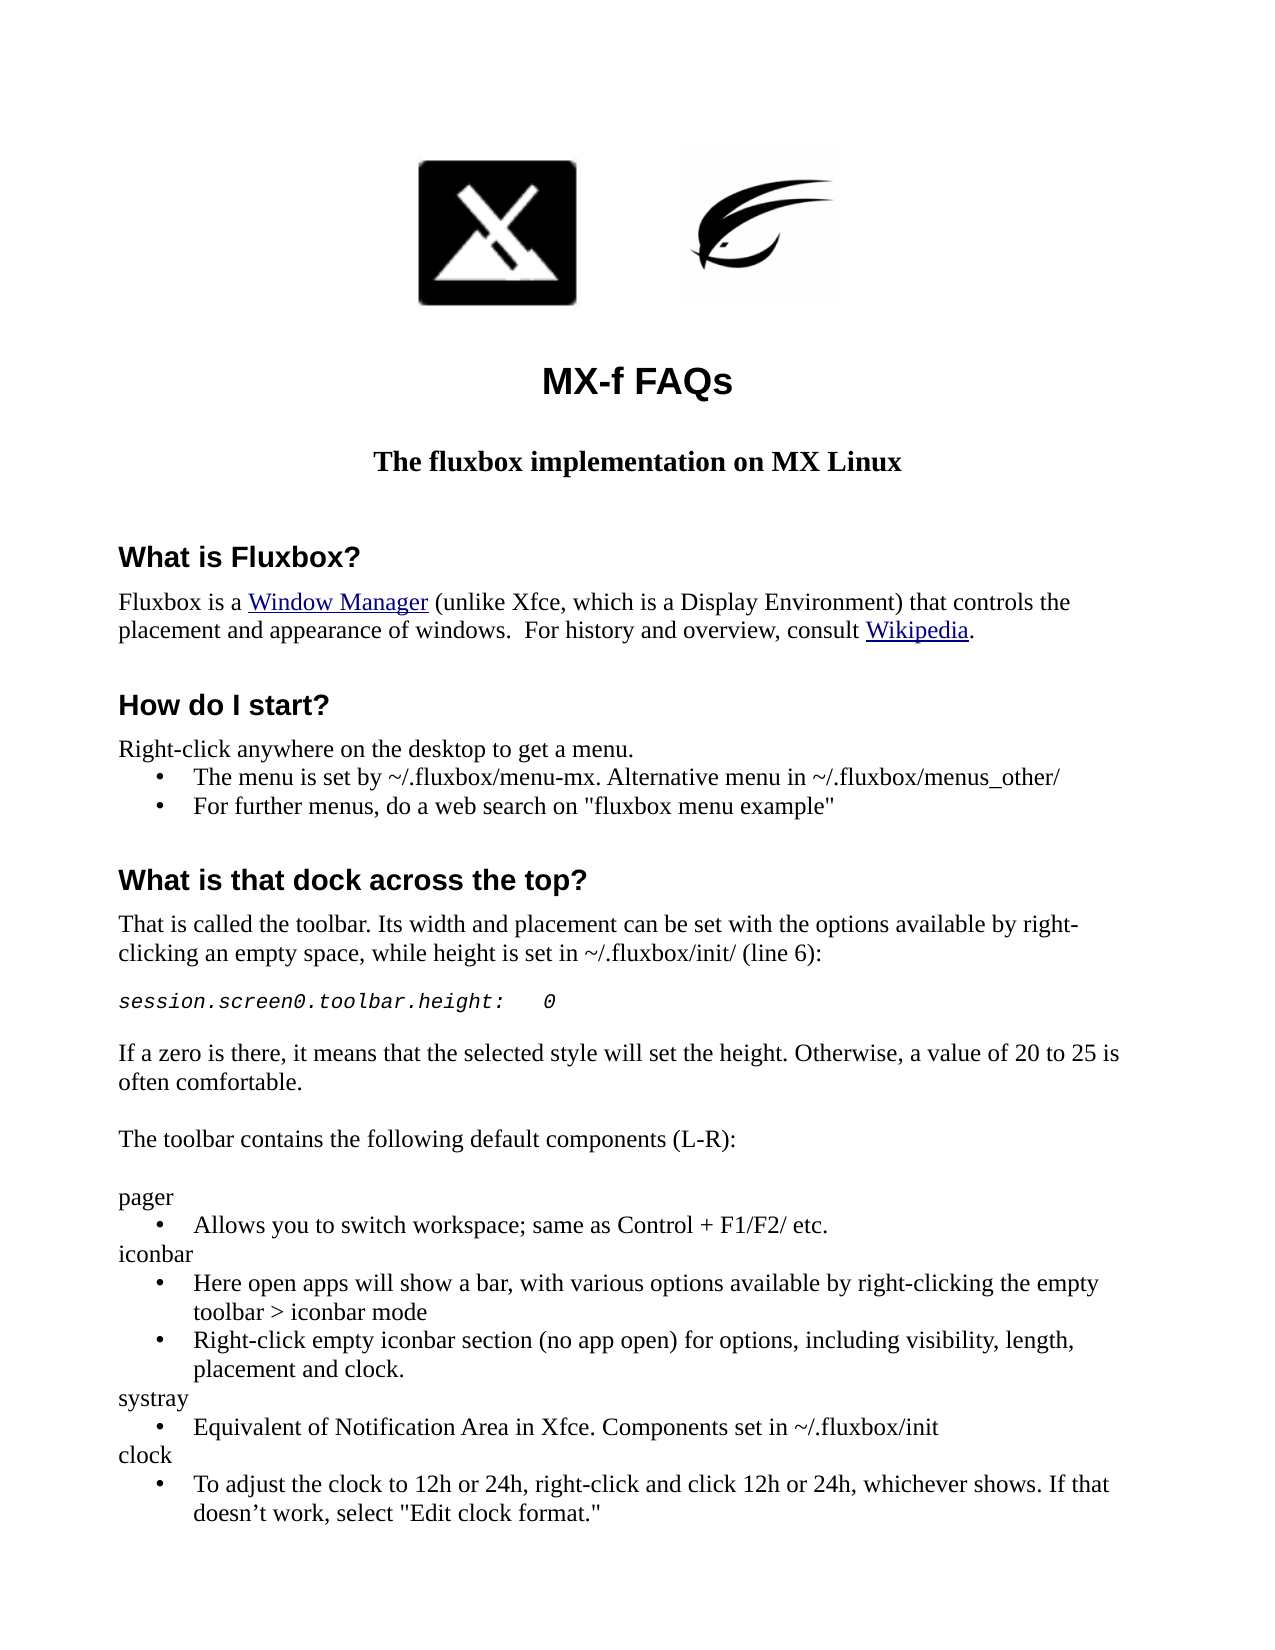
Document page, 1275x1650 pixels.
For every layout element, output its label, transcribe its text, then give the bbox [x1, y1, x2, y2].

subtitle How do I start? [118, 687, 1157, 721]
list To adjust the clock to 12h or 24h, right-click and click 12h or 24h, whichever shows. If that doesn’t work, select "Edit clock format." [156, 1469, 1157, 1527]
list Right-click empty iconbar section (no app open) for options, including visibility, length, placement and clock. [156, 1326, 1157, 1383]
picture [681, 145, 842, 305]
text session.screen0.toolbar.height: 0 [118, 991, 1157, 1014]
subtitle What is Fluxbox? [118, 540, 1157, 574]
list Allows you to switch workspace; same as Control + F1/F2/ etc. [156, 1211, 1157, 1239]
text If a zero is there, it means that the selected style will set the height. Otherwise, a value of 20 to 25 is often comfortable. [118, 1038, 1157, 1096]
text That is called the toolbar. Its width and placement can be set with the options available by right-clicking an empty space, while height is set in ~/.fluxbox/init/ (line 6): [118, 909, 1157, 967]
subtitle What is that dock across the top? [118, 863, 1157, 897]
text systray [118, 1383, 1157, 1412]
text The toolbar contains the following default components (L-R): [118, 1124, 1157, 1153]
text clock [118, 1441, 1157, 1469]
text Right-click anywhere on the desktop to get a menu. [118, 734, 1157, 762]
list For further menus, do a web search on "fluxbox menu example" [156, 791, 1157, 820]
text iconbar [118, 1239, 1157, 1268]
text pager [118, 1182, 1157, 1211]
picture [415, 157, 581, 310]
list Equivalent of Notification Area in Xfce. Components set in ~/.fluxbox/init [156, 1412, 1157, 1441]
list Here open apps will show a bar, with various options available by right-clicking the empty toolbar > iconbar mode [156, 1268, 1157, 1326]
text Fluxbox is a Window Manager (unlike Xfce, which is a Display Environment) that controls the placement and appearance of windows. For history and overview, consult Wikipedia. [118, 587, 1157, 644]
text The fluxbox implementation on MX Linux [118, 444, 1157, 477]
list The menu is set by ~/.fluxbox/menu-mx. Alternative menu in ~/.fluxbox/menus_other/ [156, 762, 1157, 791]
subtitle MX-f FAQs [118, 359, 1157, 403]
